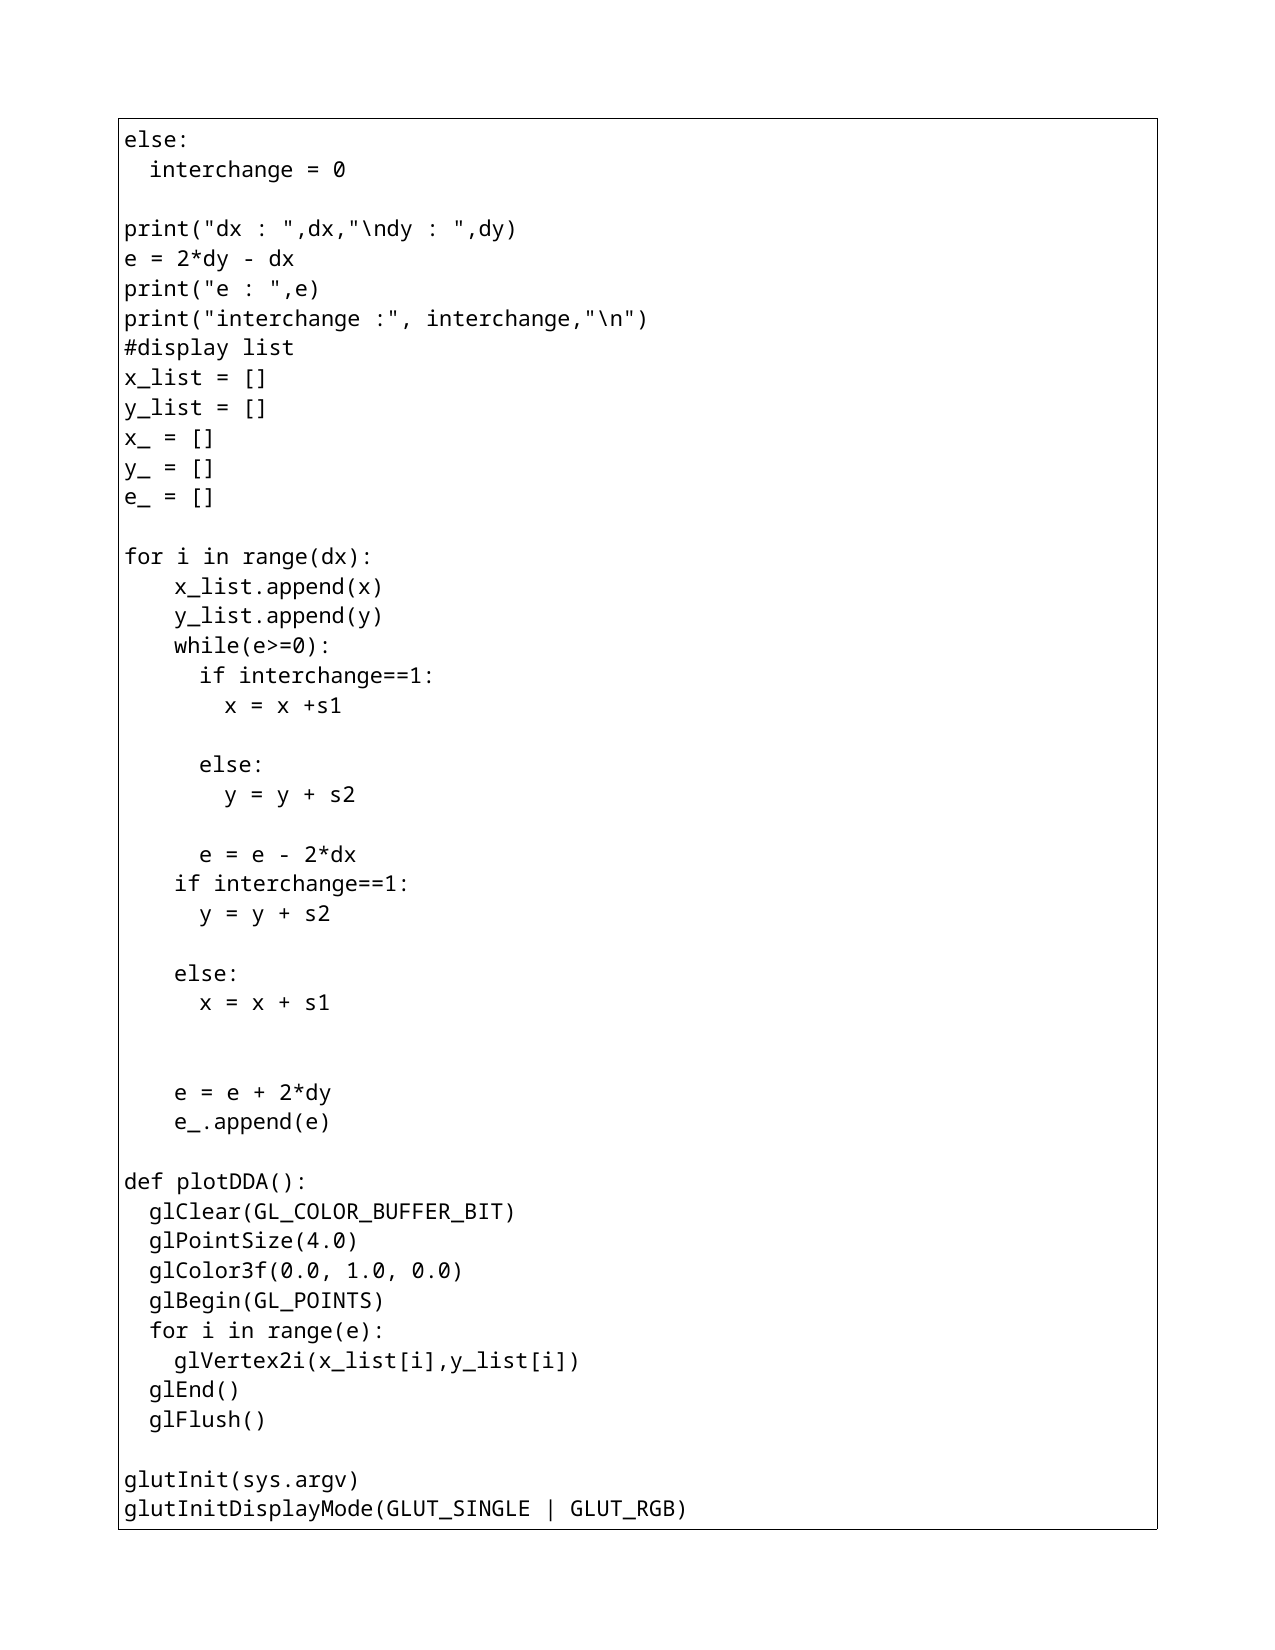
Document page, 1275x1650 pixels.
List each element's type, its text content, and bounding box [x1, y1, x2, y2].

table_cell else: interchange = 0 print("dx : ",dx,"\ndy : ",dy) e = 2*dy - dx print("e : ",e) print("interchange :", interchange,"\n") #display list x_list = [] y_list = [] x_ = [] y_ = [] e_ = [] for i in range(dx): x_list.append(x) y_list.append(y) while(e>=0): if interchange==1: x = x +s1 else: y = y + s2 e = e - 2*dx if interchange==1: y = y + s2 else: x = x + s1 e = e + 2*dy e_.append(e) def plotDDA(): glClear(GL_COLOR_BUFFER_BIT) glPointSize(4.0) glColor3f(0.0, 1.0, 0.0) glBegin(GL_POINTS) for i in range(e): glVertex2i(x_list[i],y_list[i]) glEnd() glFlush() glutInit(sys.argv) glutInitDisplayMode(GLUT_SINGLE | GLUT_RGB) [119, 119, 1157, 1529]
